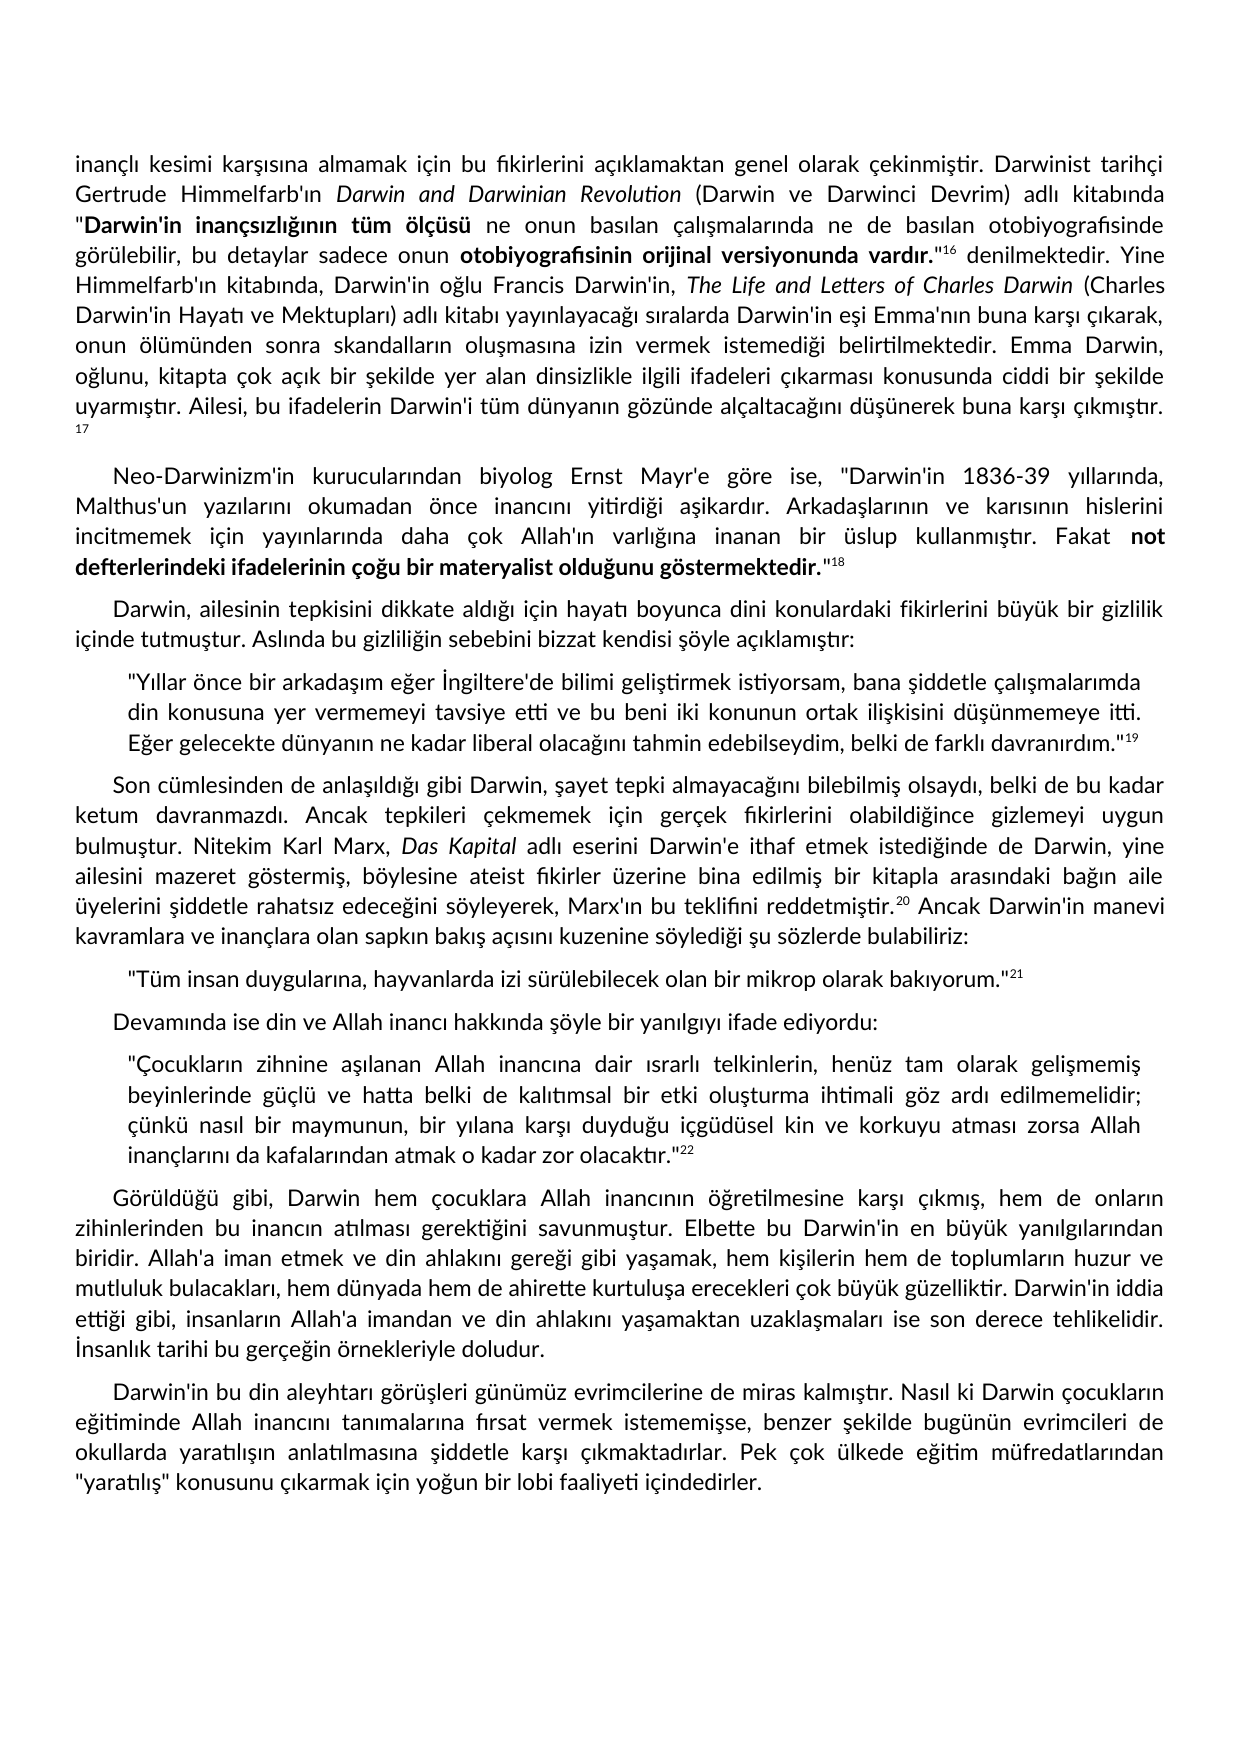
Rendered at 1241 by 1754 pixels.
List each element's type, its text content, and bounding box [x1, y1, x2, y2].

text Son cümlesinden de anlaşıldığı gibi Darwin, şayet tepki almayacağını bilebilmiş olsaydı, belki de bu kadar ketum davranmazdı. Ancak tepkileri çekmemek için gerçek fikirlerini olabildiğince gizlemeyi uygun bulmuştur. Nitekim Karl Marx, Das Kapital adlı eserini Darwin'e ithaf etmek istediğinde de Darwin, yine ailesini mazeret göstermiş, böylesine ateist fikirler üzerine bina edilmiş bir kitapla arasındaki bağın aile üyelerini şiddetle rahatsız edeceğini söyleyerek, Marx'ın bu teklifini reddetmiştir.20 Ancak Darwin'in manevi kavramlara ve inançlara olan sapkın bakış açısını kuzenine söylediği şu sözlerde bulabiliriz: [75, 771, 1165, 949]
text "Yıllar önce bir arkadaşım eğer İngiltere'de bilimi geliştirmek istiyorsam, bana şiddetle çalışmalarımda din konusuna yer vermemeyi tavsiye etti ve bu beni iki konunun ortak ilişkisini düşünmemeye itti. Eğer gelecekte dünyanın ne kadar liberal olacağını tahmin edebilseydim, belki de farklı davranırdım."19 [127, 668, 1143, 756]
text Görüldüğü gibi, Darwin hem çocuklara Allah inancının öğretilmesine karşı çıkmış, hem de onların zihinlerinden bu inancın atılması gerektiğini savunmuştur. Elbette bu Darwin'in en büyük yanılgılarından biridir. Allah'a iman etmek ve din ahlakını gereği gibi yaşamak, hem kişilerin hem de toplumların huzur ve mutluluk bulacakları, hem dünyada hem de ahirette kurtuluşa erecekleri çok büyük güzelliktir. Darwin'in iddia ettiği gibi, insanların Allah'a imandan ve din ahlakını yaşamaktan uzaklaşmaları ise son derece tehlikelidir. İnsanlık tarihi bu gerçeğin örnekleriyle doludur. [75, 1183, 1165, 1362]
text "Çocukların zihnine aşılanan Allah inancına dair ısrarlı telkinlerin, henüz tam olarak gelişmemiş beyinlerinde güçlü ve hatta belki de kalıtımsal bir etki oluşturma ihtimali göz ardı edilmemelidir; çünkü nasıl bir maymunun, bir yılana karşı duyduğu içgüdüsel kin ve korkuyu atması zorsa Allah inançlarını da kafalarından atmak o kadar zor olacaktır."22 [127, 1050, 1143, 1168]
text inançlı kesimi karşısına almamak için bu fikirlerini açıklamaktan genel olarak çekinmiştir. Darwinist tarihçi Gertrude Himmelfarb'ın Darwin and Darwinian Revolution (Darwin ve Darwinci Devrim) adlı kitabında "Darwin'in inançsızlığının tüm ölçüsü ne onun basılan çalışmalarında ne de basılan otobiyografisinde görülebilir, bu detaylar sadece onun otobiyografisinin orijinal versiyonunda vardır."16 denilmektedir. Yine Himmelfarb'ın kitabında, Darwin'in oğlu Francis Darwin'in, The Life and Letters of Charles Darwin (Charles Darwin'in Hayatı ve Mektupları) adlı kitabı yayınlayacağı sıralarda Darwin'in eşi Emma'nın buna karşı çıkarak, onun ölümünden sonra skandalların oluşmasına izin vermek istemediği belirtilmektedir. Emma Darwin, oğlunu, kitapta çok açık bir şekilde yer alan dinsizlikle ilgili ifadeleri çıkarması konusunda ciddi bir şekilde uyarmıştır. Ailesi, bu ifadelerin Darwin'i tüm dünyanın gözünde alçaltacağını düşünerek buna karşı çıkmıştır. 17 [75, 150, 1165, 447]
text "Tüm insan duygularına, hayvanlarda izi sürülebilecek olan bir mikrop olarak bakıyorum."21 [127, 965, 1143, 992]
text Darwin'in bu din aleyhtarı görüşleri günümüz evrimcilerine de miras kalmıştır. Nasıl ki Darwin çocukların eğitiminde Allah inancını tanımalarına fırsat vermek istememişse, benzer şekilde bugünün evrimcileri de okullarda yaratılışın anlatılmasına şiddetle karşı çıkmaktadırlar. Pek çok ülkede eğitim müfredatlarından "yaratılış" konusunu çıkarmak için yoğun bir lobi faaliyeti içindedirler. [75, 1377, 1165, 1495]
text Neo-Darwinizm'in kurucularından biyolog Ernst Mayr'e göre ise, "Darwin'in 1836-39 yıllarında, Malthus'un yazılarını okumadan önce inancını yitirdiği aşikardır. Arkadaşlarının ve karısının hislerini incitmemek için yayınlarında daha çok Allah'ın varlığına inanan bir üslup kullanmıştır. Fakat not defterlerindeki ifadelerinin çoğu bir materyalist olduğunu göstermektedir."18 [75, 462, 1165, 580]
text Devamında ise din ve Allah inancı hakkında şöyle bir yanılgıyı ifade ediyordu: [75, 1007, 1165, 1035]
text Darwin, ailesinin tepkisini dikkate aldığı için hayatı boyunca dini konulardaki fikirlerini büyük bir gizlilik içinde tutmuştur. Aslında bu gizliliğin sebebini bizzat kendisi şöyle açıklamıştır: [75, 595, 1165, 653]
